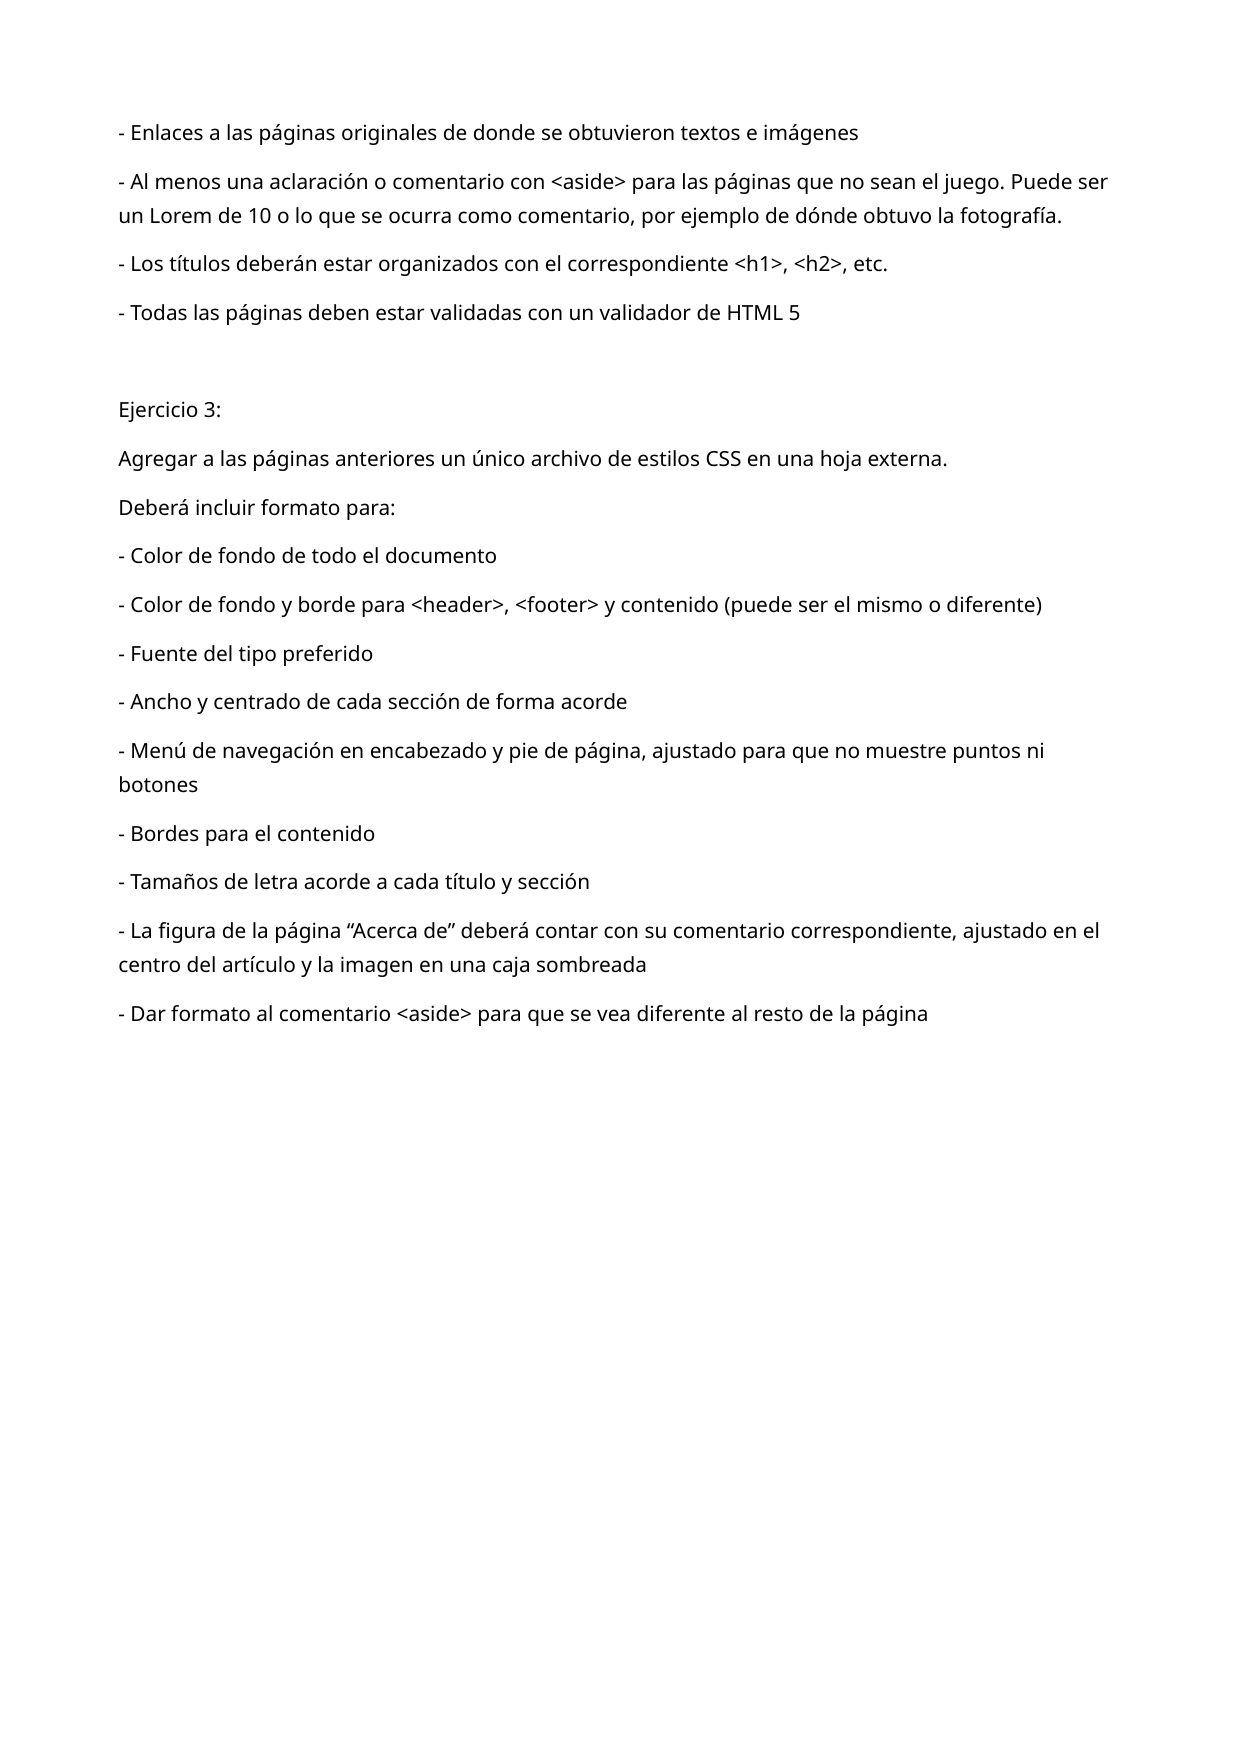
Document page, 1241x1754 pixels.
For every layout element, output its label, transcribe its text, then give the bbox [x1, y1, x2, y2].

text - Al menos una aclaración o comentario con <aside> para las páginas que no sean el juego. Puede ser un Lorem de 10 o lo que se ocurra como comentario, por ejemplo de dónde obtuvo la fotografía. [118, 167, 1122, 229]
text - Color de fondo y borde para <header>, <footer> y contenido (puede ser el mismo o diferente) [118, 590, 1122, 618]
text - La figura de la página “Acerca de” deberá contar con su comentario correspondiente, ajustado en el centro del artículo y la imagen en una caja sombreada [118, 916, 1122, 978]
text Ejercicio 3: [118, 395, 1122, 424]
text - Dar formato al comentario <aside> para que se vea diferente al resto de la página [118, 999, 1122, 1027]
text - Enlaces a las páginas originales de donde se obtuvieron textos e imágenes [118, 118, 1122, 147]
text - Color de fondo de todo el documento [118, 541, 1122, 570]
text - Bordes para el contenido [118, 819, 1122, 847]
text - Los títulos deberán estar organizados con el correspondiente <h1>, <h2>, etc. [118, 249, 1122, 278]
text - Ancho y centrado de cada sección de forma acorde [118, 687, 1122, 716]
text - Fuente del tipo preferido [118, 639, 1122, 667]
text Deberá incluir formato para: [118, 493, 1122, 521]
text - Menú de navegación en encabezado y pie de página, ajustado para que no muestre puntos ni botones [118, 736, 1122, 798]
text Agregar a las páginas anteriores un único archivo de estilos CSS en una hoja externa. [118, 444, 1122, 472]
text - Todas las páginas deben estar validadas con un validador de HTML 5 [118, 298, 1122, 327]
text - Tamaños de letra acorde a cada título y sección [118, 867, 1122, 896]
